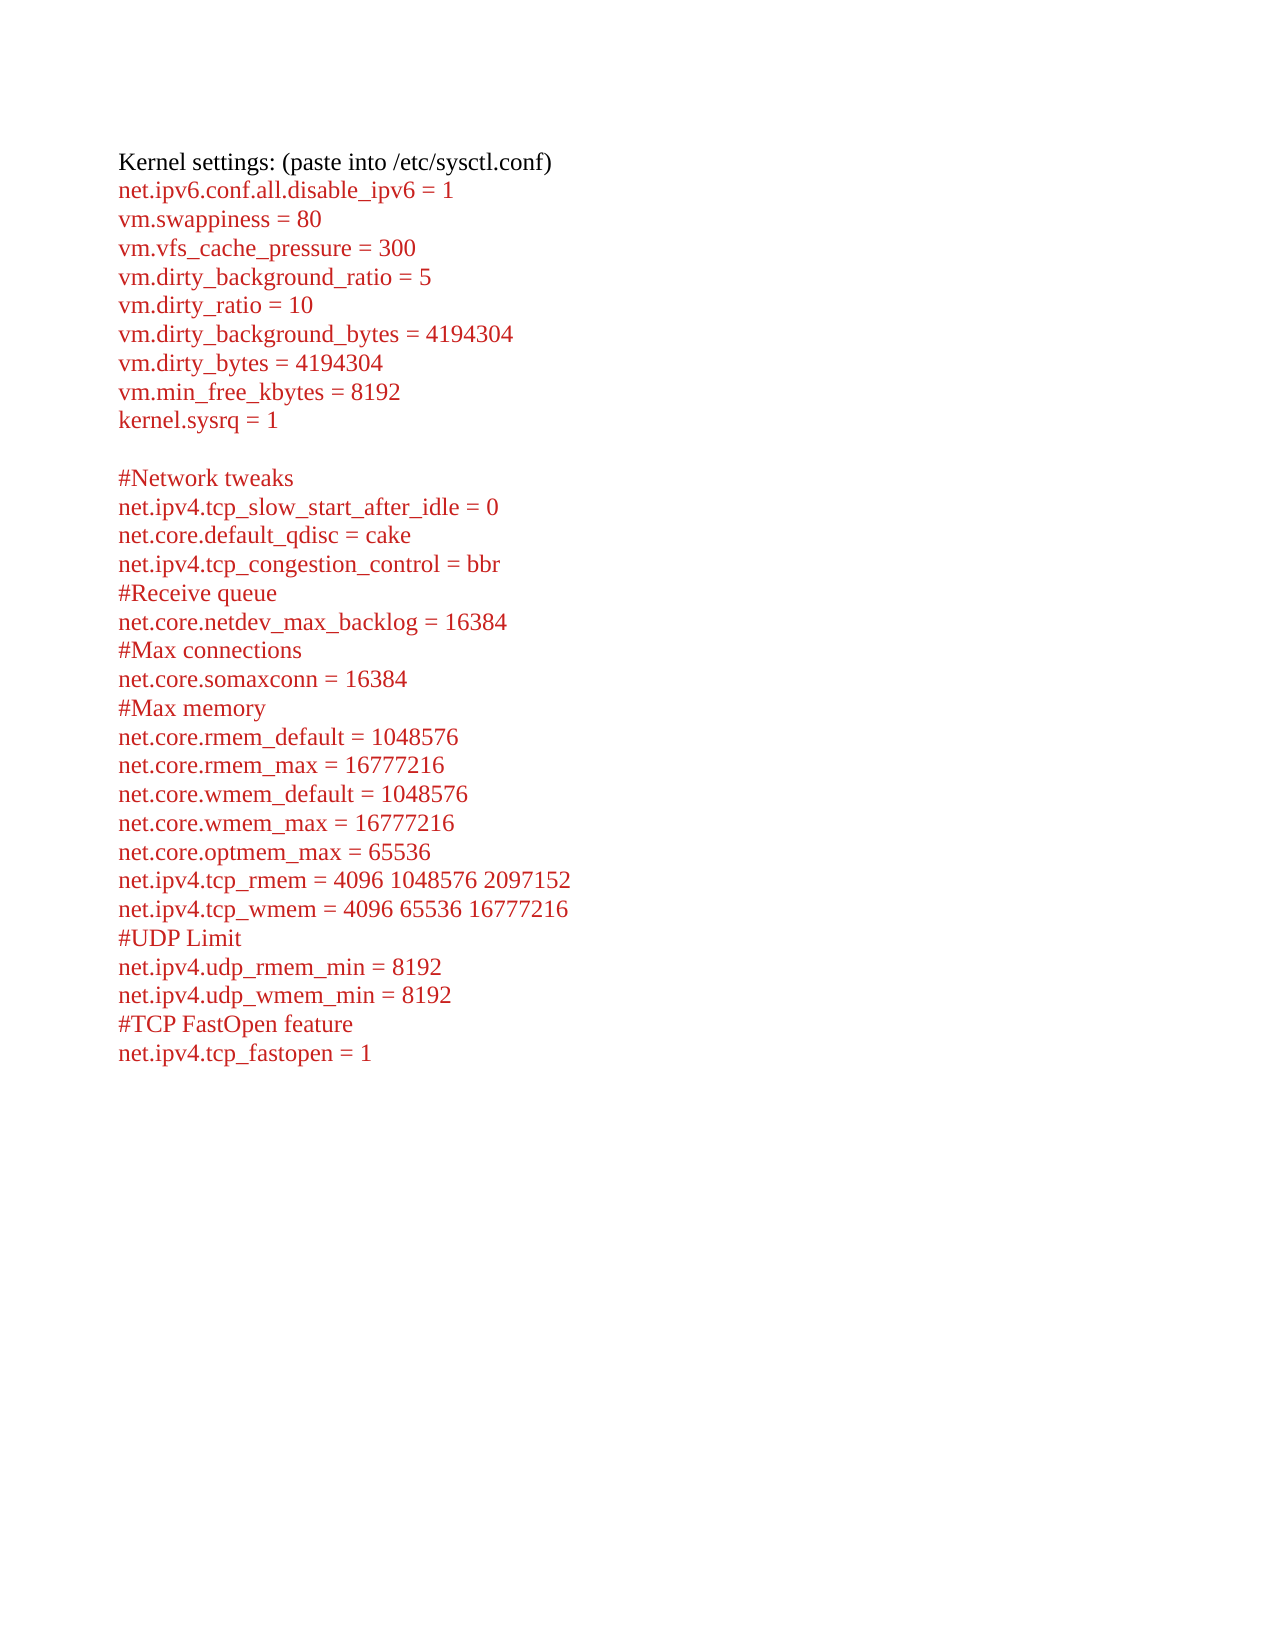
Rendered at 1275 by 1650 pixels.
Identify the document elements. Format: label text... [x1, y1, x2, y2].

text net.ipv4.tcp_wmem = 4096 65536 16777216 [118, 894, 1157, 923]
text #Receive queue [118, 578, 1157, 607]
text net.core.rmem_max = 16777216 [118, 751, 1157, 779]
text vm.dirty_background_ratio = 5 [118, 262, 1157, 291]
text net.ipv4.tcp_rmem = 4096 1048576 2097152 [118, 866, 1157, 894]
text #Max connections [118, 636, 1157, 664]
text vm.dirty_ratio = 10 [118, 291, 1157, 319]
text vm.vfs_cache_pressure = 300 [118, 233, 1157, 262]
text vm.min_free_kbytes = 8192 [118, 377, 1157, 406]
text kernel.sysrq = 1 [118, 406, 1157, 434]
text vm.dirty_background_bytes = 4194304 [118, 319, 1157, 348]
text net.core.wmem_default = 1048576 [118, 779, 1157, 808]
text Kernel settings: (paste into /etc/sysctl.conf) [118, 147, 1157, 176]
text #UDP Limit [118, 923, 1157, 952]
text #Max memory [118, 693, 1157, 722]
text net.core.wmem_max = 16777216 [118, 808, 1157, 837]
text net.ipv4.tcp_fastopen = 1 [118, 1038, 1157, 1067]
text vm.swappiness = 80 [118, 204, 1157, 233]
text net.ipv4.udp_wmem_min = 8192 [118, 981, 1157, 1009]
text net.core.optmem_max = 65536 [118, 837, 1157, 866]
text net.ipv4.tcp_slow_start_after_idle = 0 [118, 492, 1157, 521]
text net.core.netdev_max_backlog = 16384 [118, 607, 1157, 636]
text net.core.rmem_default = 1048576 [118, 722, 1157, 751]
text vm.dirty_bytes = 4194304 [118, 348, 1157, 377]
text net.core.default_qdisc = cake [118, 521, 1157, 549]
text net.ipv6.conf.all.disable_ipv6 = 1 [118, 176, 1157, 204]
text net.core.somaxconn = 16384 [118, 664, 1157, 693]
text #TCP FastOpen feature [118, 1009, 1157, 1038]
text net.ipv4.tcp_congestion_control = bbr [118, 549, 1157, 578]
text #Network tweaks [118, 463, 1157, 492]
text net.ipv4.udp_rmem_min = 8192 [118, 952, 1157, 981]
